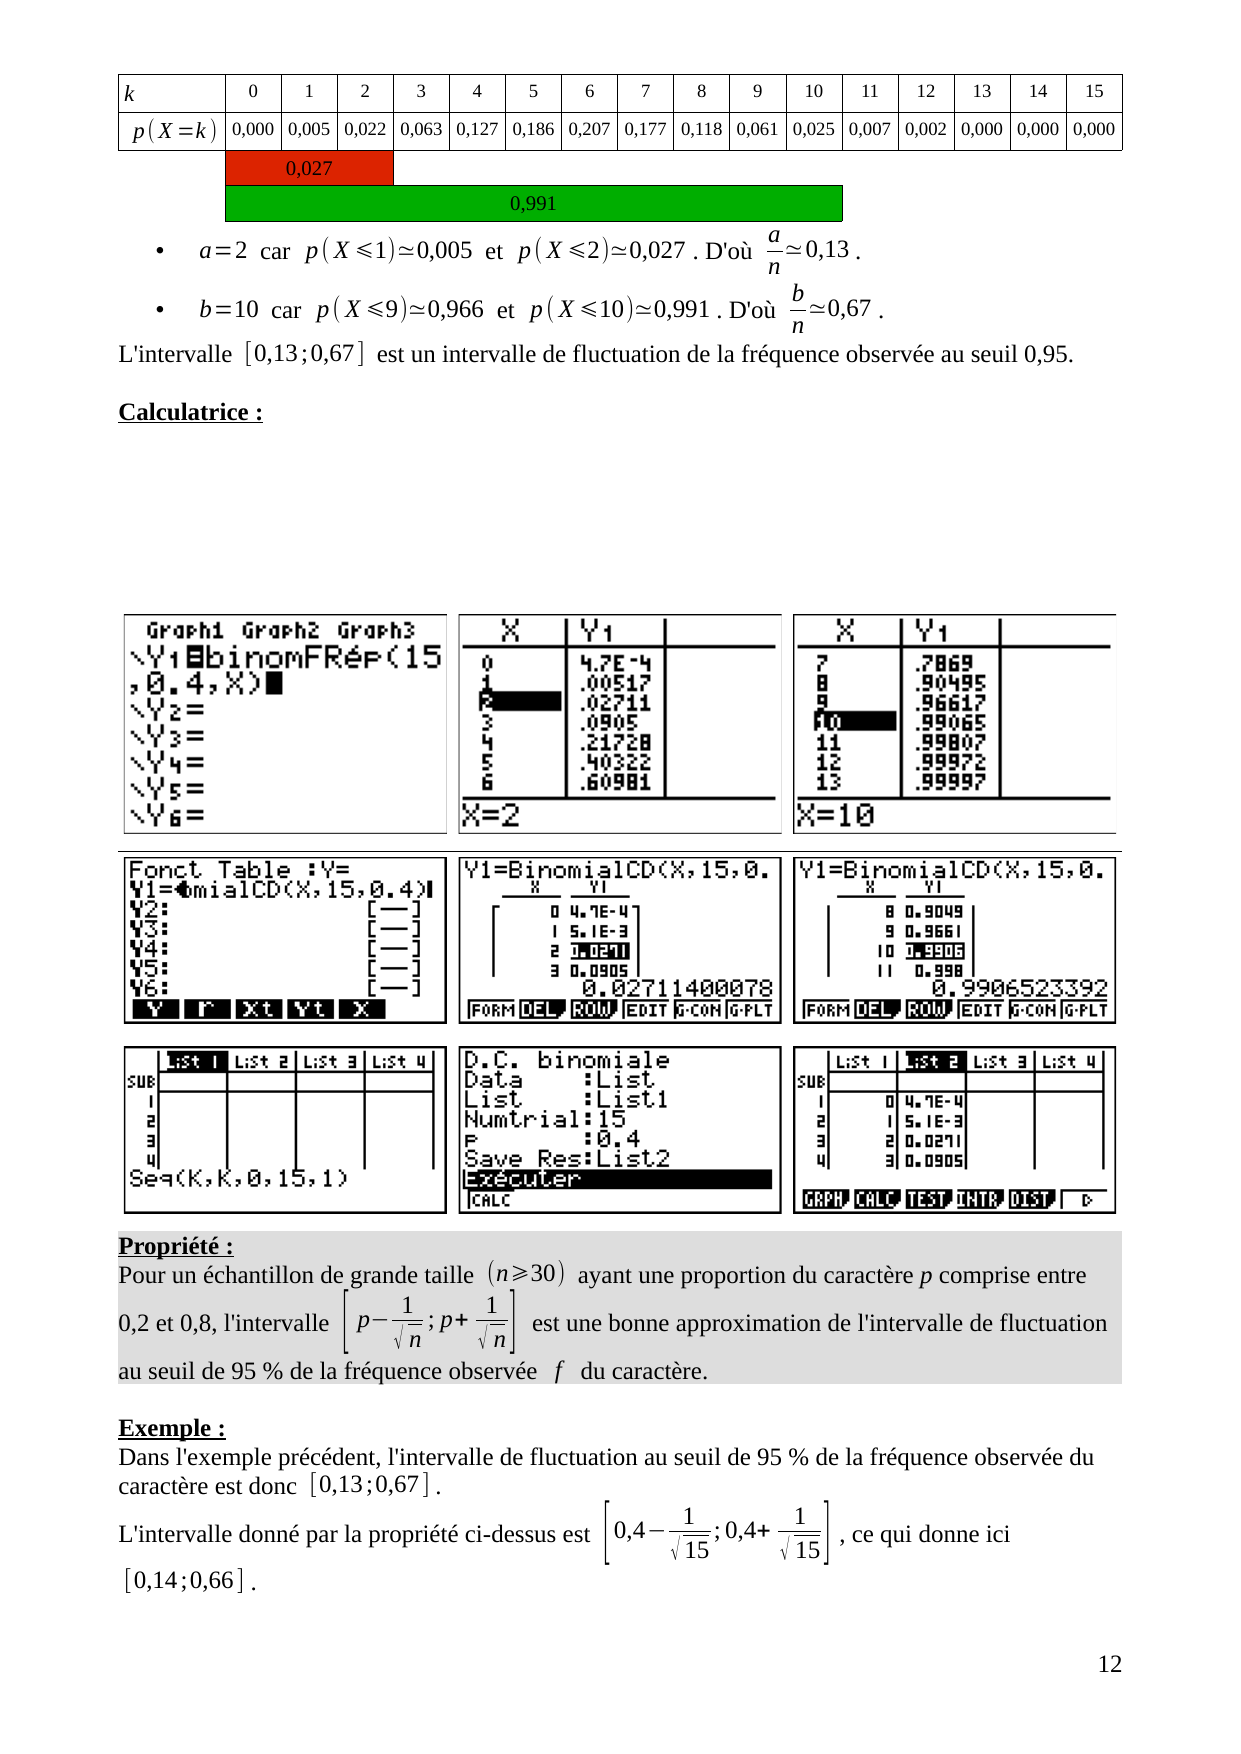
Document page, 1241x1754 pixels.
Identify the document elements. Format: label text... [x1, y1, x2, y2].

table_cell [453, 1041, 787, 1231]
table_cell 0,002 [899, 113, 954, 150]
table_cell 14 [1011, 75, 1066, 112]
table_cell [1066, 185, 1122, 221]
table_header [453, 852, 787, 1023]
list car et . D'où . [156, 280, 1122, 339]
picture [793, 1046, 1117, 1214]
table_cell [394, 151, 449, 185]
table_cell [730, 151, 786, 185]
table_cell [1010, 151, 1066, 185]
table_cell 0,025 [787, 113, 842, 150]
table_cell [1066, 151, 1122, 185]
table_cell [843, 185, 898, 221]
table_cell [118, 185, 225, 221]
table_cell 0,000 [1067, 113, 1122, 150]
text Dans l'exemple précédent, l'intervalle de fluctuation au seuil de 95 % de la fréquence observée du caractère est donc . [118, 1442, 1122, 1499]
picture [793, 857, 1117, 1024]
table_header [118, 609, 453, 851]
table_header [453, 609, 787, 851]
table_cell [119, 113, 225, 150]
table_cell [618, 151, 673, 185]
table_cell [788, 1041, 1122, 1231]
table_cell 13 [955, 75, 1010, 112]
table_cell 0,027 [226, 151, 393, 185]
table_cell 0,063 [394, 113, 449, 150]
table_cell 0,007 [843, 113, 898, 150]
table_cell 7 [618, 75, 673, 112]
table_header [788, 609, 1122, 851]
table_cell 6 [562, 75, 617, 112]
table_cell 0,000 [1011, 113, 1066, 150]
table_header [788, 1024, 1122, 1041]
table_cell [505, 151, 561, 185]
table_header [118, 852, 453, 1023]
table_cell 10 [787, 75, 842, 112]
table_cell 0,022 [338, 113, 393, 150]
table_cell [118, 151, 225, 185]
table_cell 0,005 [282, 113, 337, 150]
table_cell [118, 1041, 453, 1231]
table_cell [449, 151, 505, 185]
table_cell 2 [338, 75, 393, 112]
table_cell 0,118 [674, 113, 729, 150]
table_cell 0,000 [955, 113, 1010, 150]
table_cell 11 [843, 75, 898, 112]
table_cell [1010, 185, 1066, 221]
table_cell k [119, 75, 225, 112]
table_cell [561, 151, 617, 185]
list car et . D'où . [156, 221, 1122, 280]
table_cell [842, 151, 898, 185]
picture [458, 1046, 782, 1214]
table_header [118, 1024, 453, 1041]
picture [123, 857, 447, 1024]
table_cell 0,177 [618, 113, 673, 150]
table_cell 0,000 [226, 113, 281, 150]
table_cell 1 [282, 75, 337, 112]
text L'intervalle donné par la propriété ci-dessus est , ce qui donne ici . [118, 1499, 1122, 1595]
text Exemple : [118, 1413, 1122, 1442]
text Pour un échantillon de grande taille ayant une proportion du caractère p comprise entre 0,2 et 0,8, l'intervalle est une bonne approximation de l'intervalle de fluctuation au seuil de 95 % de la fréquence observée du caractère. [118, 1260, 1122, 1384]
table_cell 4 [450, 75, 505, 112]
table_cell [954, 185, 1010, 221]
table_cell [954, 151, 1010, 185]
table_cell 0,127 [450, 113, 505, 150]
table_cell 8 [674, 75, 729, 112]
table_cell 12 [899, 75, 954, 112]
table_cell [898, 151, 954, 185]
table_header [453, 1024, 787, 1041]
text Calculatrice : [118, 397, 1122, 425]
table_cell 9 [730, 75, 786, 112]
table_cell 0,186 [506, 113, 561, 150]
table_cell 5 [506, 75, 561, 112]
table_header [788, 852, 1122, 1023]
table_cell 0,061 [730, 113, 786, 150]
text Propriété : [118, 1231, 1122, 1260]
table_cell 3 [394, 75, 449, 112]
table_cell 0 [226, 75, 281, 112]
picture [123, 1046, 447, 1214]
table_cell 0,991 [226, 186, 842, 221]
table_cell [786, 151, 842, 185]
table_cell [674, 151, 729, 185]
table_cell [898, 185, 954, 221]
text L'intervalle est un intervalle de fluctuation de la fréquence observée au seuil 0,95. [118, 339, 1122, 368]
table_cell 0,207 [562, 113, 617, 150]
picture [458, 857, 782, 1024]
table_cell 15 [1067, 75, 1122, 112]
